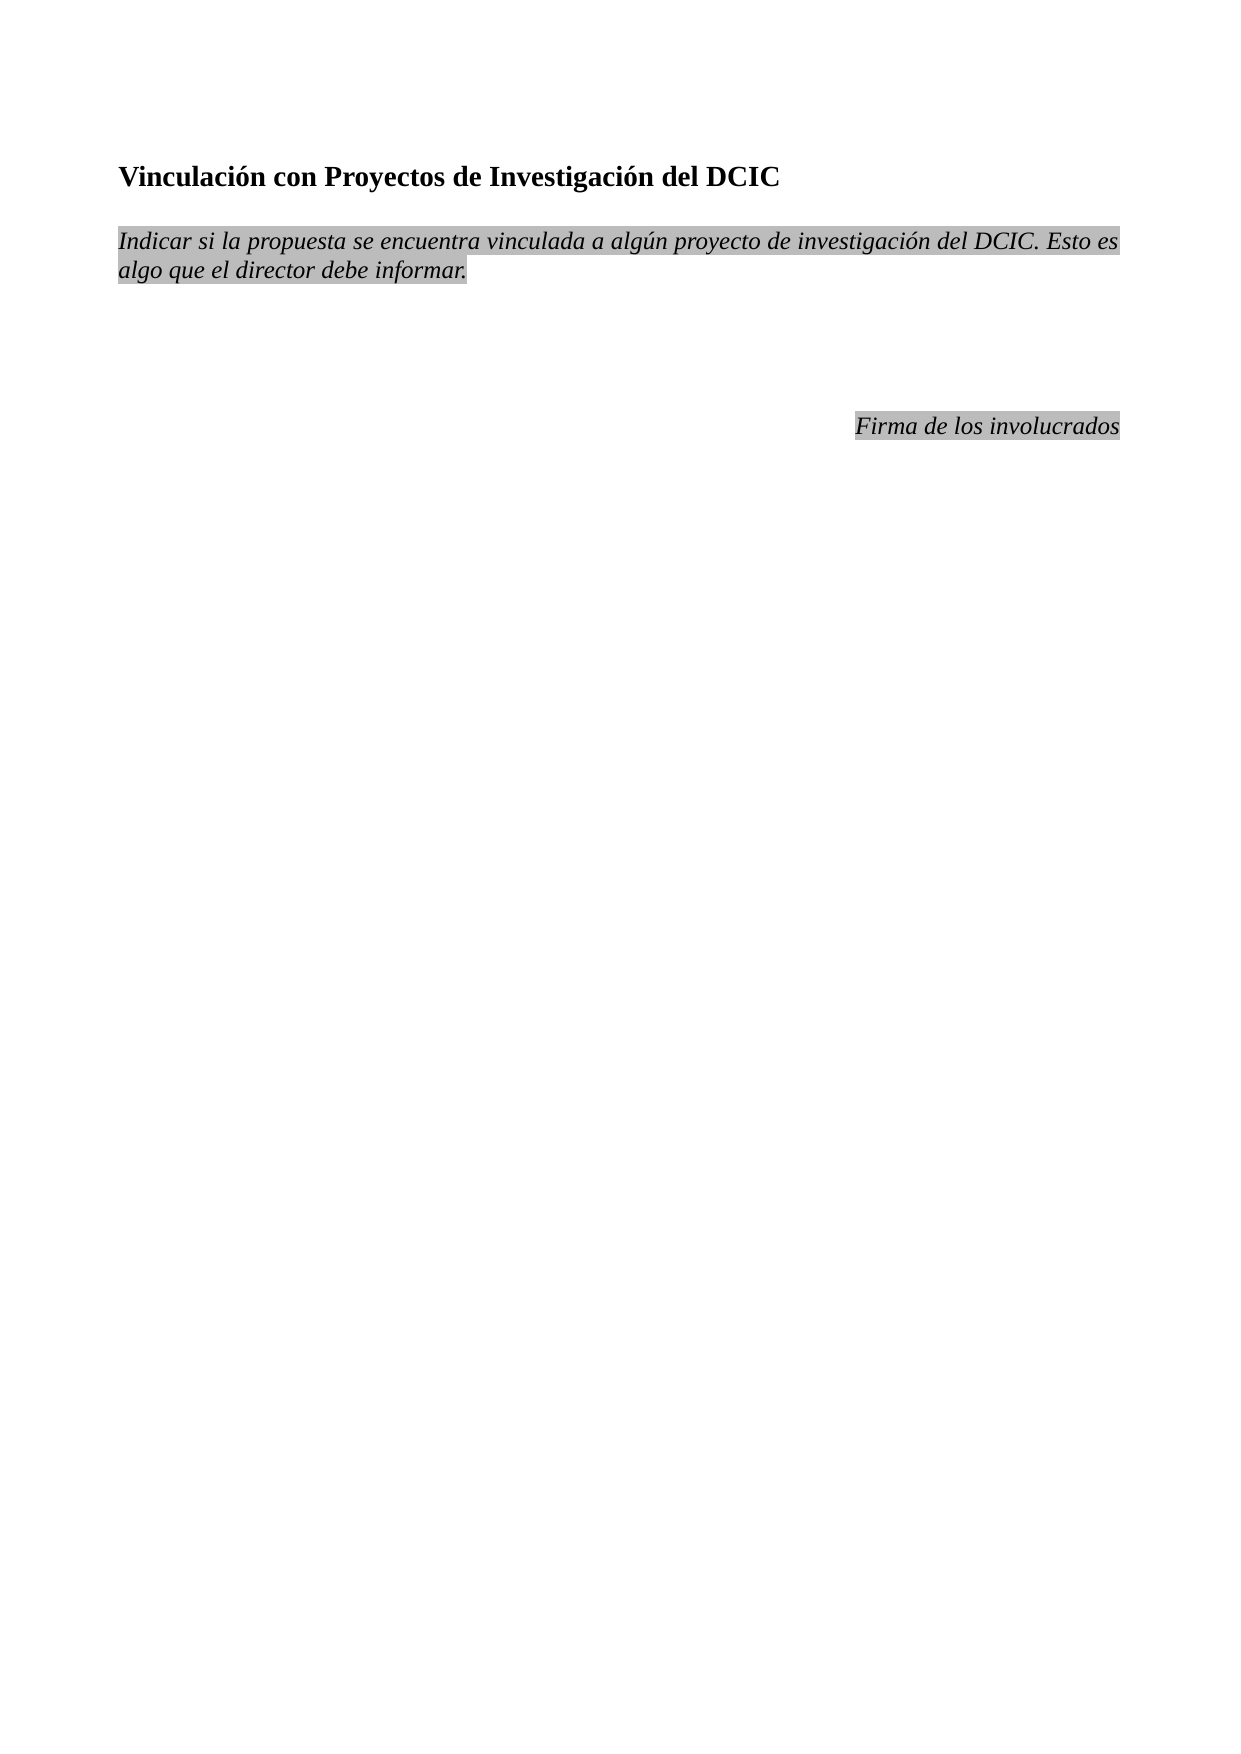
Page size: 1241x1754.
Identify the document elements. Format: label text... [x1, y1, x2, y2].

text Vinculación con Proyectos de Investigación del DCIC [118, 159, 1122, 193]
text Firma de los involucrados [118, 411, 1122, 440]
text Indicar si la propuesta se encuentra vinculada a algún proyecto de investigación del DCIC. Esto es algo que el director debe informar. [118, 226, 1122, 284]
